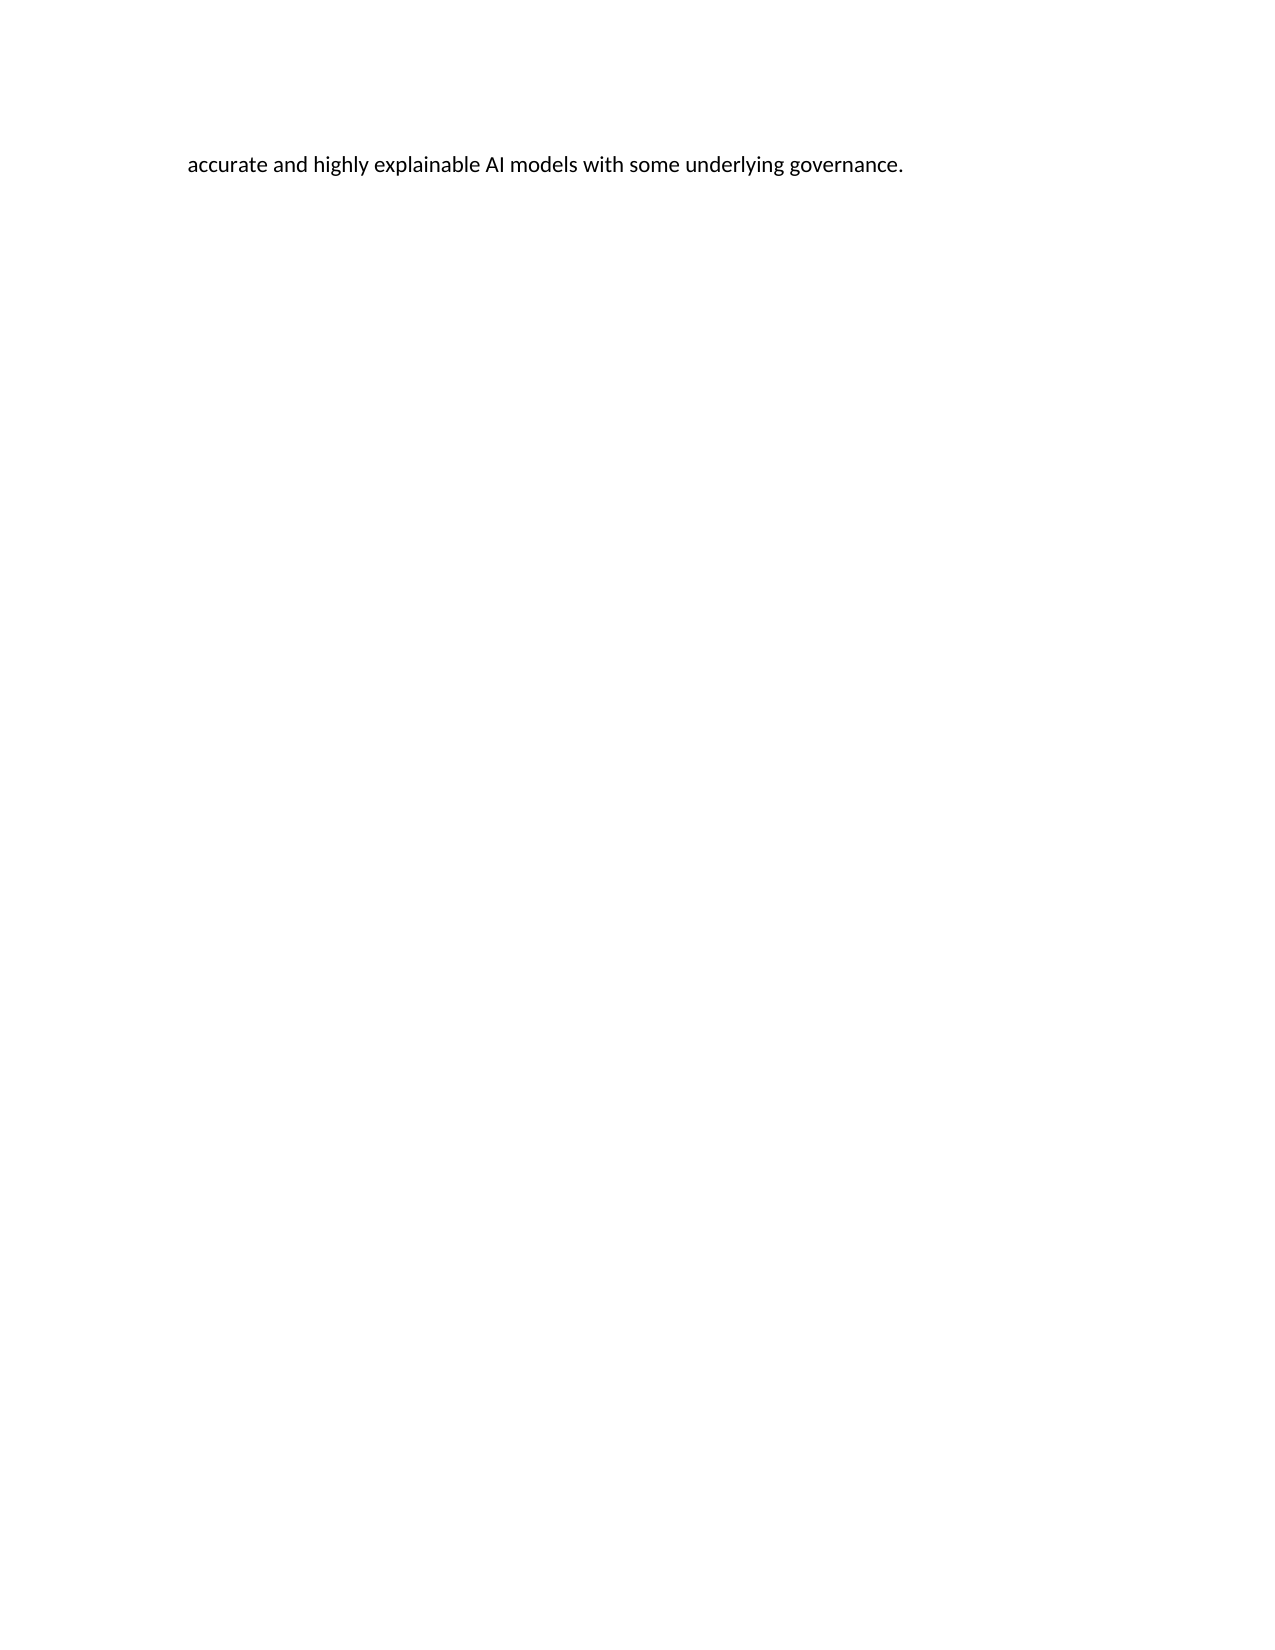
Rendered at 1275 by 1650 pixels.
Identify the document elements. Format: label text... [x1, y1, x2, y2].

text accurate and highly explainable AI models with some underlying governance. [187, 150, 1087, 178]
